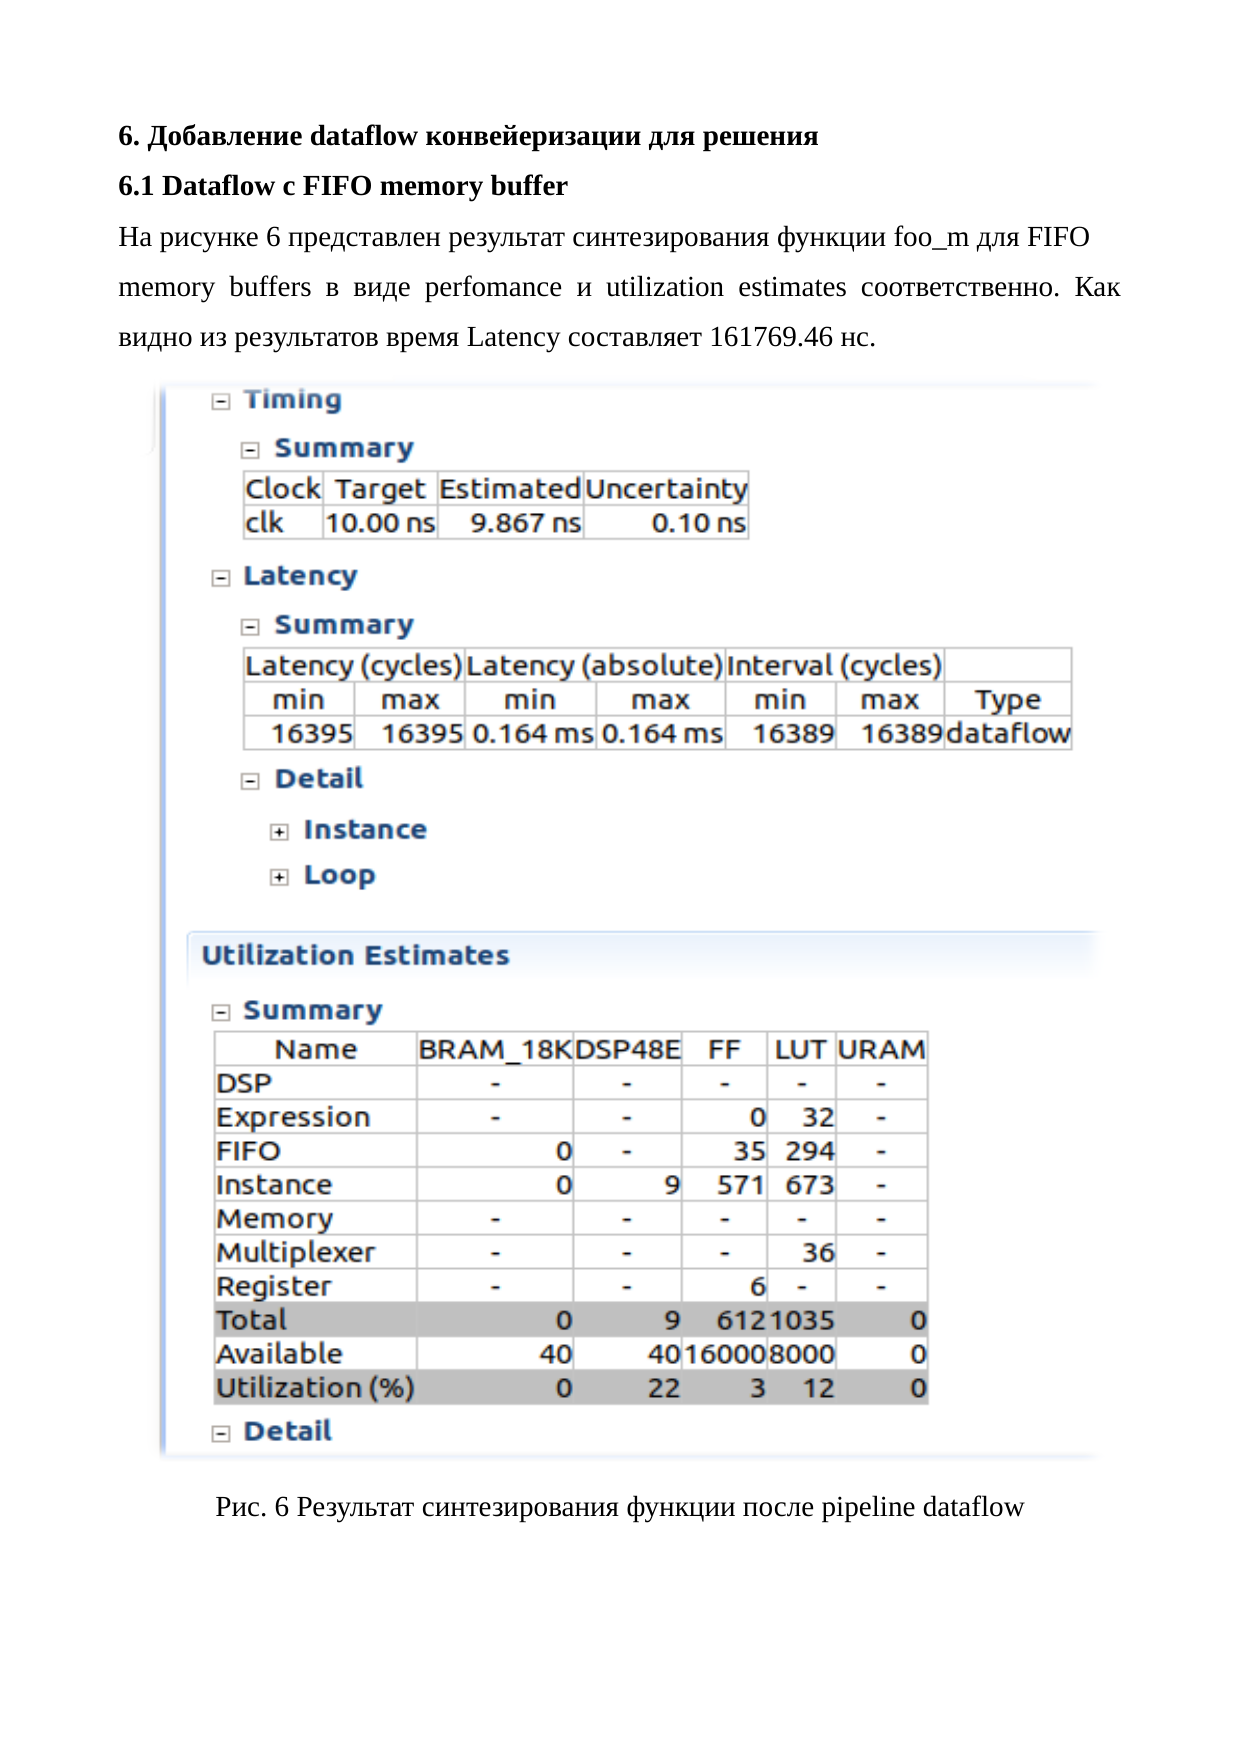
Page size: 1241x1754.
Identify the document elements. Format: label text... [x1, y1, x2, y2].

text memory buffers в виде perfomance и utilization estimates соответственно. Как видно из результатов время Latency составляет 161769.46 нс. [118, 269, 1122, 353]
picture [135, 372, 1117, 1473]
text 6. Добавление dataflow конвейеризации для решения [118, 118, 1122, 152]
text Рис. 6 Результат синтезирования функции после pipeline dataflow [118, 370, 1122, 1523]
text На рисунке 6 представлен результат синтезирования функции foo_m для FIFO [118, 219, 1122, 252]
text 6.1 Dataflow с FIFO memory buffer [118, 168, 1122, 202]
